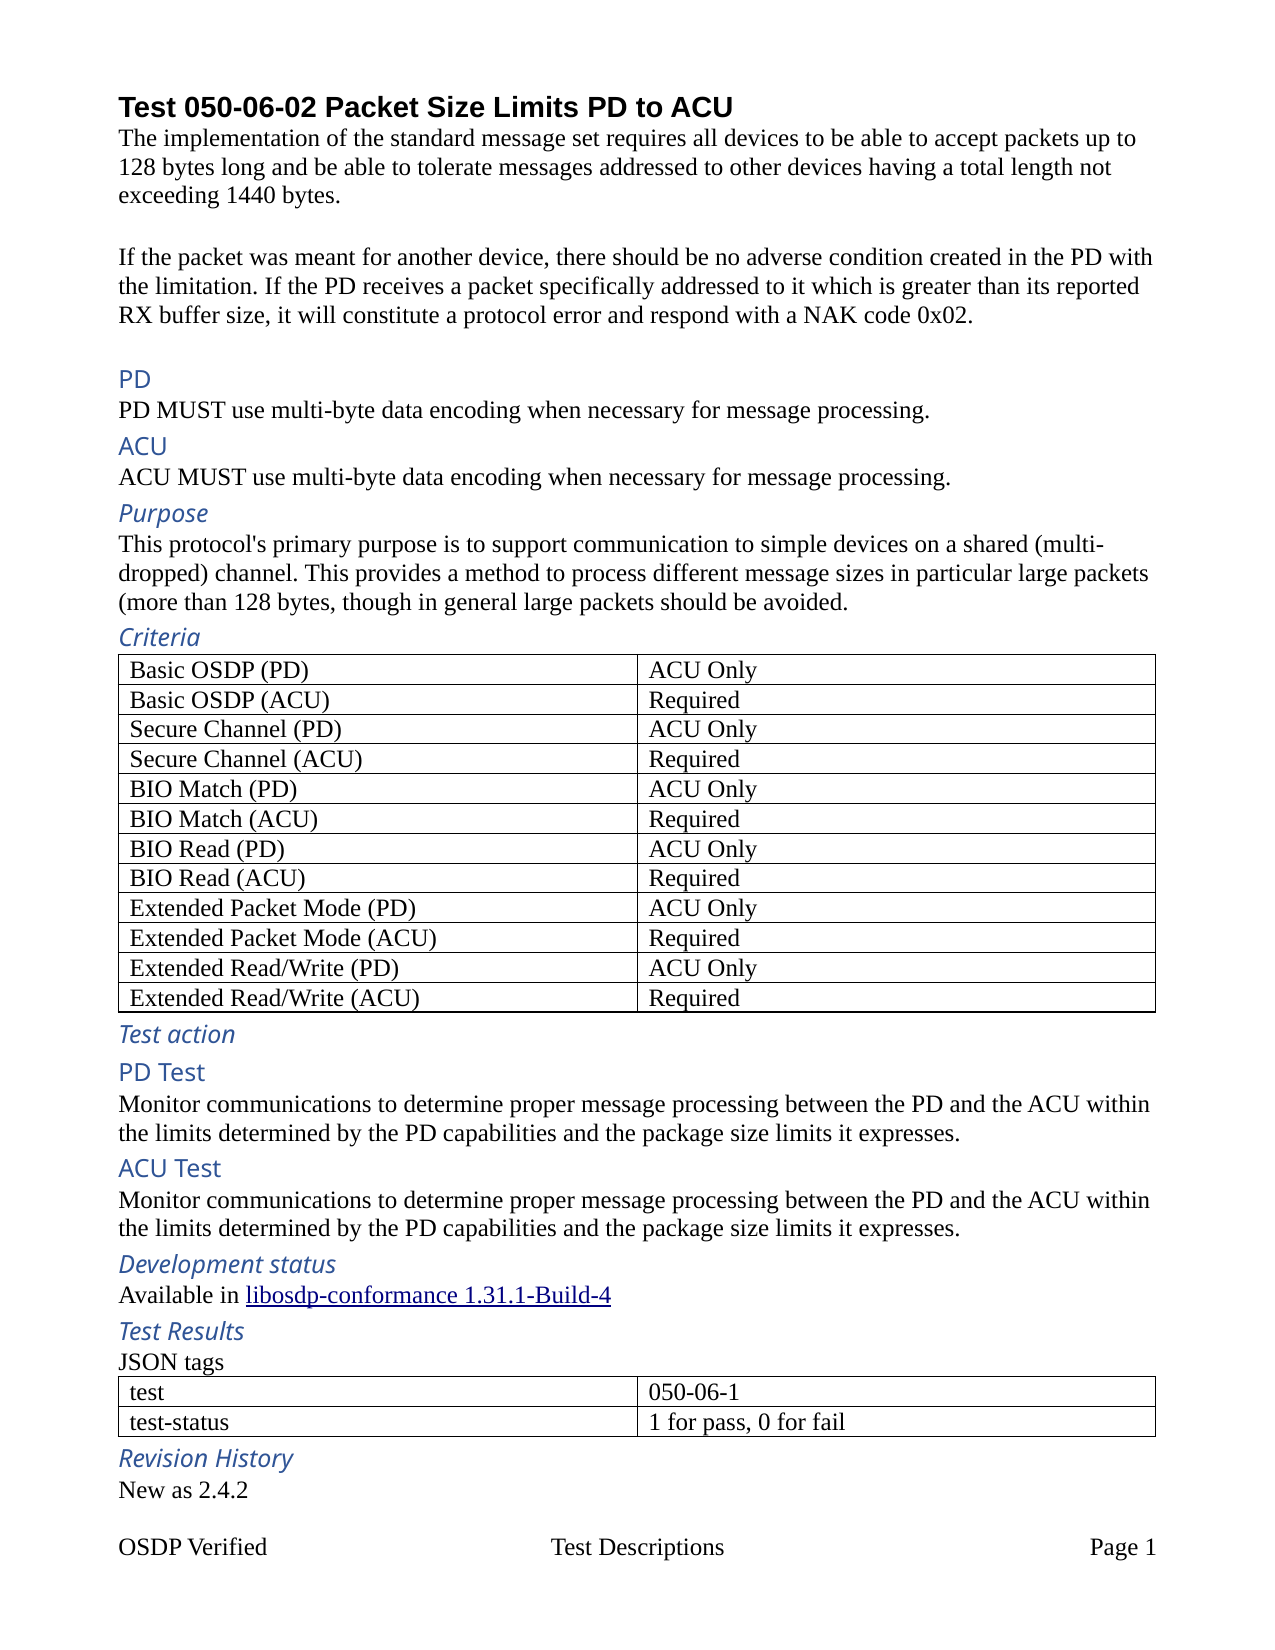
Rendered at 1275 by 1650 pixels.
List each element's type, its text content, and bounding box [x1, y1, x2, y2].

text The implementation of the standard message set requires all devices to be able to accept packets up to 128 bytes long and be able to tolerate messages addressed to other devices having a total length not exceeding 1440 bytes. [118, 123, 1157, 209]
subtitle Criteria [118, 620, 1157, 654]
table_cell BIO Match (PD) [119, 774, 637, 803]
table_cell Extended Read/Write (PD) [119, 953, 637, 982]
subtitle If the packet was meant for another device, there should be no adverse condition created in the PD with the limitation. If the PD receives a packet specifically addressed to it which is greater than its reported RX buffer size, it will constitute a protocol error and respond with a NAK code 0x02. [118, 242, 1157, 328]
table_cell Secure Channel (ACU) [119, 744, 637, 773]
table_cell Required [638, 804, 1155, 833]
subtitle PD Test [118, 1055, 1157, 1089]
subtitle Revision History [118, 1441, 1157, 1475]
table_cell ACU Only [638, 953, 1155, 982]
table_cell Required [638, 923, 1155, 952]
table_header 050-06-1 [638, 1377, 1155, 1406]
table_header Basic OSDP (PD) [119, 655, 637, 684]
subtitle Test 050-06-02 Packet Size Limits PD to ACU [118, 89, 1157, 123]
table_cell test-status [119, 1407, 637, 1436]
table_cell Extended Packet Mode (ACU) [119, 923, 637, 952]
table_cell Required [638, 744, 1155, 773]
table_cell ACU Only [638, 893, 1155, 922]
table_cell BIO Read (ACU) [119, 864, 637, 892]
table_cell Secure Channel (PD) [119, 715, 637, 743]
subtitle ACU Test [118, 1151, 1157, 1185]
subtitle Development status [118, 1246, 1157, 1280]
table_cell ACU Only [638, 715, 1155, 743]
text Available in libosdp-conformance 1.31.1-Build-4 [118, 1280, 1157, 1309]
table_cell ACU Only [638, 834, 1155, 862]
subtitle ACU [118, 428, 1157, 462]
subtitle Purpose [118, 495, 1157, 529]
table_header test [119, 1377, 637, 1406]
table_cell Extended Read/Write (ACU) [119, 983, 637, 1011]
text Monitor communications to determine proper message processing between the PD and the ACU within the limits determined by the PD capabilities and the package size limits it expresses. [118, 1185, 1157, 1242]
table_cell BIO Read (PD) [119, 834, 637, 862]
table_cell Basic OSDP (ACU) [119, 685, 637, 713]
text JSON tags [118, 1347, 1157, 1376]
table_cell Extended Packet Mode (PD) [119, 893, 637, 922]
subtitle Test Results [118, 1313, 1157, 1347]
table_cell Required [638, 864, 1155, 892]
table_cell 1 for pass, 0 for fail [638, 1407, 1155, 1436]
table_cell Required [638, 685, 1155, 713]
text Monitor communications to determine proper message processing between the PD and the ACU within the limits determined by the PD capabilities and the package size limits it expresses. [118, 1089, 1157, 1146]
table_cell Required [638, 983, 1155, 1011]
subtitle PD [118, 361, 1157, 396]
text PD MUST use multi-byte data encoding when necessary for message processing. [118, 396, 1157, 424]
table_cell BIO Match (ACU) [119, 804, 637, 833]
text This protocol's primary purpose is to support communication to simple devices on a shared (multi-dropped) channel. This provides a method to process different message sizes in particular large packets (more than 128 bytes, though in general large packets should be avoided. [118, 529, 1157, 616]
subtitle Test action [118, 1017, 1157, 1051]
table_header ACU Only [638, 655, 1155, 684]
text ACU MUST use multi-byte data encoding when necessary for message processing. [118, 462, 1157, 491]
text New as 2.4.2 [118, 1475, 1157, 1504]
table_cell ACU Only [638, 774, 1155, 803]
